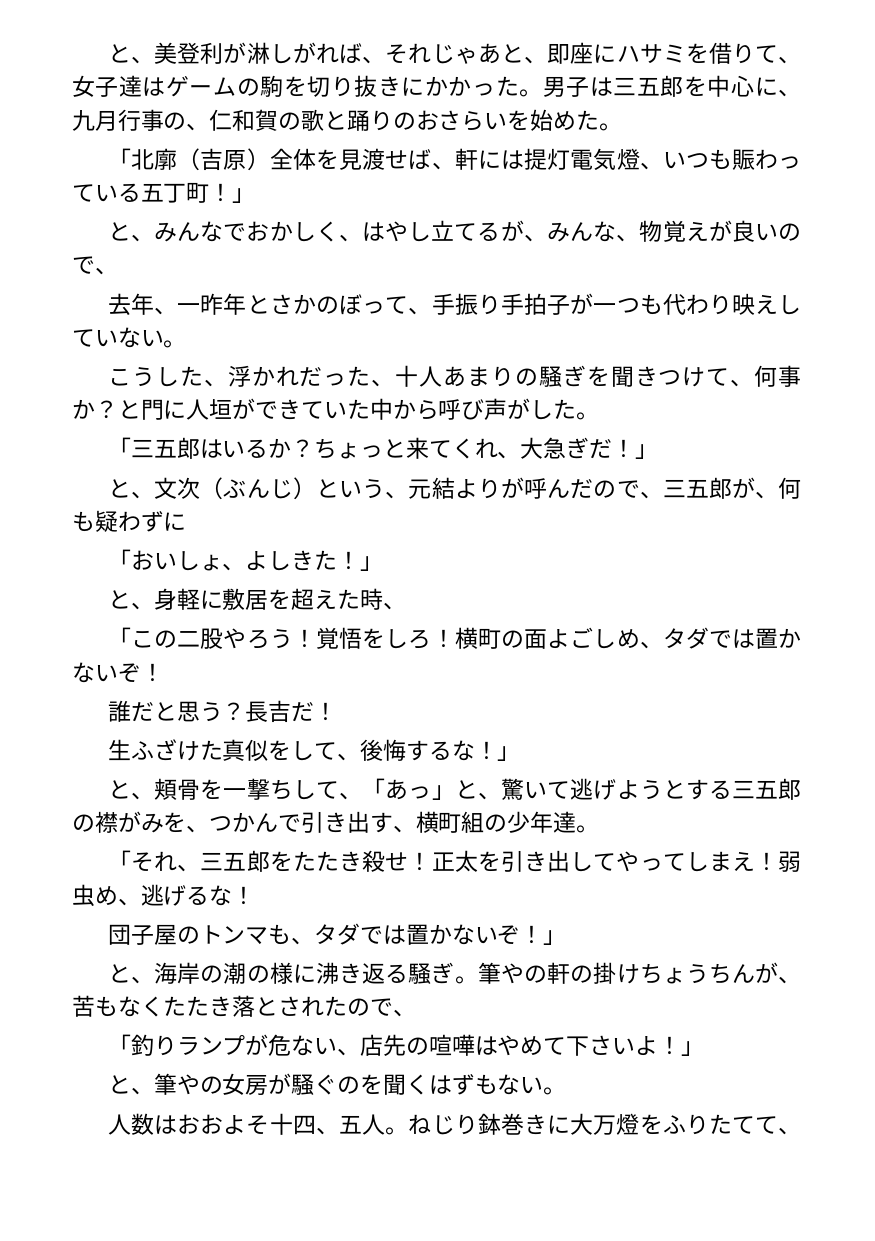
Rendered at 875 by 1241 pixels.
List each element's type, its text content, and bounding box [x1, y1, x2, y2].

text と、海岸の潮の様に沸き返る騒ぎ。筆やの軒の掛けちょうちんが、苦もなくたたき落とされたので、 [72, 956, 802, 1022]
text と、頬骨を一撃ちして、「あっ」と、驚いて逃げようとする三五郎の襟がみを、つかんで引き出す、横町組の少年達。 [72, 772, 802, 838]
text 団子屋のトンマも、タダでは置かないぞ！」 [72, 917, 802, 950]
text 生ふざけた真似をして、後悔するな！」 [72, 733, 802, 766]
text 去年、一昨年とさかのぼって、手振り手拍子が一つも代わり映えしていない。 [72, 286, 802, 353]
text と、筆やの女房が騒ぐのを聞くはずもない。 [72, 1067, 802, 1101]
text と、身軽に敷居を超えた時、 [72, 582, 802, 615]
text と、みんなでおかしく、はやし立てるが、みんな、物覚えが良いので、 [72, 214, 802, 281]
text 「それ、三五郎をたたき殺せ！正太を引き出してやってしまえ！弱虫め、逃げるな！ [72, 844, 802, 911]
text 誰だと思う？長吉だ！ [72, 693, 802, 727]
text と、文次（ぶんじ）という、元結よりが呼んだので、三五郎が、何も疑わずに [72, 470, 802, 537]
text 「三五郎はいるか？ちょっと来てくれ、大急ぎだ！」 [72, 431, 802, 464]
text と、美登利が淋しがれば、それじゃあと、即座にハサミを借りて、女子達はゲームの駒を切り抜きにかかった。男子は三五郎を中心に、九月行事の、仁和賀の歌と踊りのおさらいを始めた。 [72, 36, 802, 136]
text こうした、浮かれだった、十人あまりの騒ぎを聞きつけて、何事か？と門に人垣ができていた中から呼び声がした。 [72, 359, 802, 425]
text 「釣りランプが危ない、店先の喧嘩はやめて下さいよ！」 [72, 1028, 802, 1061]
text 人数はおおよそ十四、五人。ねじり鉢巻きに大万燈をふりたてて、 [72, 1107, 802, 1140]
text 「おいしょ、よしきた！」 [72, 543, 802, 576]
text 「この二股やろう！覚悟をしろ！横町の面よごしめ、タダでは置かないぞ！ [72, 621, 802, 688]
text 「北廓（吉原）全体を見渡せば、軒には提灯電気燈、いつも賑わっている五丁町！」 [72, 142, 802, 208]
